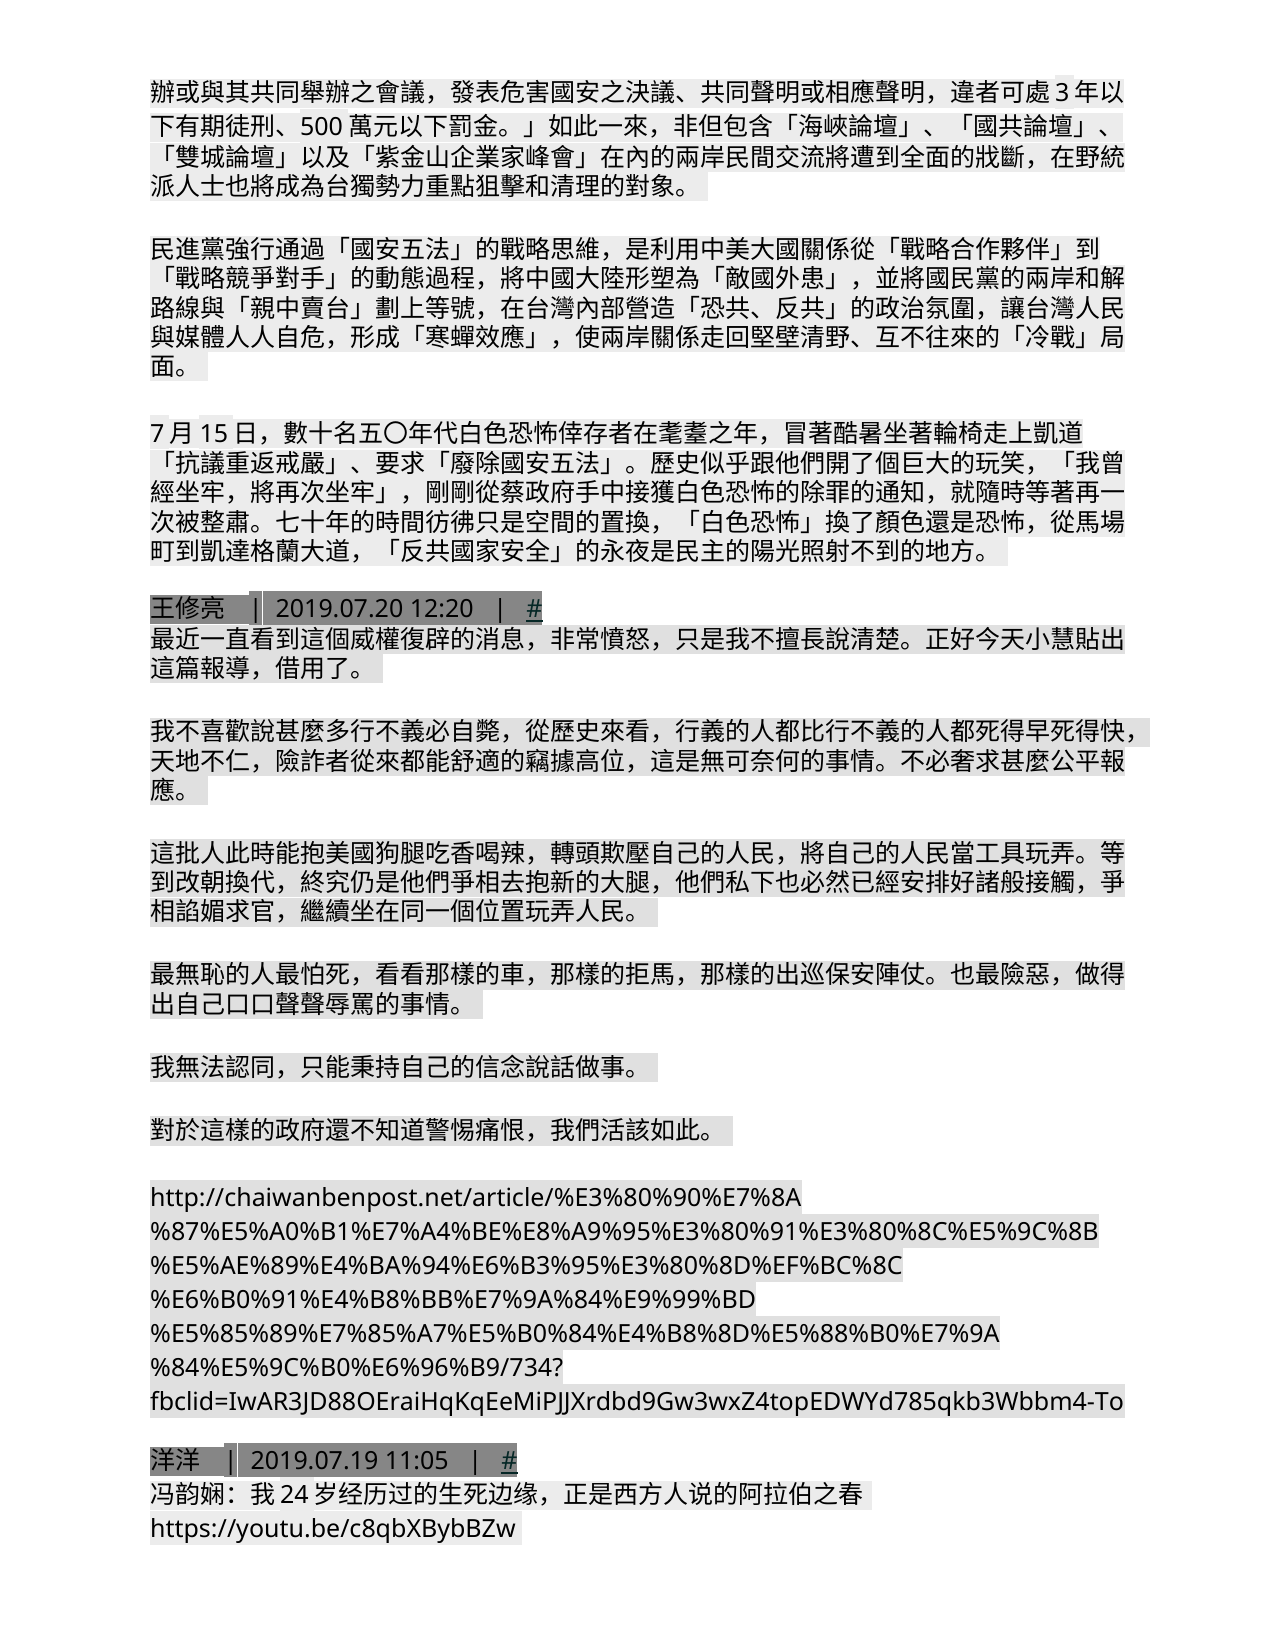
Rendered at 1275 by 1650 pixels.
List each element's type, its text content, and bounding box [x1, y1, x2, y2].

text 最近一直看到這個威權復辟的消息，非常憤怒，只是我不擅長說清楚。正好今天小慧貼出這篇報導，借用了。 我不喜歡說甚麼多行不義必自斃，從歷史來看，行義的人都比行不義的人都死得早死得快，天地不仁，險詐者從來都能舒適的竊據高位，這是無可奈何的事情。不必奢求甚麼公平報應。 這批人此時能抱美國狗腿吃香喝辣，轉頭欺壓自己的人民，將自己的人民當工具玩弄。等到改朝換代，終究仍是他們爭相去抱新的大腿，他們私下也必然已經安排好諸般接觸，爭相諂媚求官，繼續坐在同一個位置玩弄人民。 最無恥的人最怕死，看看那樣的車，那樣的拒馬，那樣的出巡保安陣仗。也最險惡，做得出自己口口聲聲辱罵的事情。 我無法認同，只能秉持自己的信念說話做事。 對於這樣的政府還不知道警惕痛恨，我們活該如此。 http://chaiwanbenpost.net/article/%E3%80%90%E7%8A%87%E5%A0%B1%E7%A4%BE%E8%A9%95%E3%80%91%E3%80%8C%E5%9C%8B%E5%AE%89%E4%BA%94%E6%B3%95%E3%80%8D%EF%BC%8C%E6%B0%91%E4%B8%BB%E7%9A%84%E9%99%BD%E5%85%89%E7%85%A7%E5%B0%84%E4%B8%8D%E5%88%B0%E7%9A%84%E5%9C%B0%E6%96%B9/734?fbclid=IwAR3JD88OEraiHqKqEeMiPJJXrdbd9Gw3wxZ4topEDWYd785qkb3Wbbm4-To [150, 625, 1125, 1418]
text 王修亮 | 2019.07.20 12:20 | # [150, 591, 1125, 625]
text 修亮姐引的是犇報的社評，我縮網址與轉貼內文如下： https://bit.ly/2JFgVWK ---- 【犇報社評】「國安五法」，民主的陽光照射不到的地方 By / 2019-07-16 12:17:25 / 犇報社評 摘要：民進黨強行通過「國安五法」的戰略思維，是利用中美大國關係從「戰略合作夥伴」到「戰略競爭對手」的動態過程，將中國大陸形塑為「敵國外患」，並將國民黨的兩岸和解路線與「親中賣台」劃上等號，在台灣內部營造「恐共、反共」的政治氛圍，讓台灣人民與媒體人人自危，形成「寒蟬效應」，使兩岸關係走回堅壁清野、互不往來的「冷戰」局面。 7月15日，數十名五〇年代白色恐怖倖存者在耄耋之年，冒著酷暑坐著輪椅走上凱道「抗議重返戒嚴」、要求「廢除國安五法」。歷史似乎跟他們開了個巨大的玩笑，「我曾經坐牢，將再次坐牢」，剛剛從蔡政府手中接獲白色恐怖的除罪的通知，就隨時等著再一次被整肅。七十年的時間彷彿只是空間的置換，「白色恐怖」換了顏色還是恐怖，從馬場町到凱達格蘭大道，「反共國家安全」的永夜是民主的陽光照射不到的地方。 xxx7月15日，台灣政治受難人到白色恐怖紀念碑抗議民進黨政府重返戒嚴，圖為對向總統府的抗議手舉牌。（圖／陳立君） 隨著2020 年二合一選舉的時日逼近，許多在解嚴前參與過，或見證過黨外民主運動和社會改革運動的中生代，心中總有一口沈甸甸的塊壘，吞不下去，也吐不出來。看到解嚴後台灣的民主政治才短短的32年就沈淪若斯，年少時所堅持的價值逐一剝落，剩下的只是黨派利益的競逐，而禁錮人民思想與心靈自由的蛇籠拒馬還在，只不過，解嚴前是用「反共國家安全」將人民圈禁起來，現在是用「反共國家安全」將人民的利益排斥在外。在這個連科學都可以被收買的「相對主義」時代，道理不再依靠真理，而是政治同儕的黨同伐異，只要在立法院掌握多數，「朕即國家、朕即民主、朕即民意…」。 當地時間7月12日，蔡英文過境紐約以「民主轉型的故事」為主旨在哥倫比亞大學誇誇其談台灣的「民主奇蹟」，並將之歸功於「人民的意志，以及對更美好未來的願景」，卻臉不紅氣不喘的要與世界分享她用「國安五法」和「中共代理人法」來恐嚇台灣人民，羅織政敵罪狀的經驗，說是要在「國家安全和言論自由間求取平衡」。她指控「獨裁政府企圖利用民主社會的新聞自由，在我們之間挑撥對立，要讓我們懷疑我們的政治制度，好讓我們對民主失落信心。」並聲稱，當獨裁勢力伸入我們的日常生活，「你開始審查自己的言論和想法，不再和朋友討論時事，因為害怕被竊聽，大部分時間都提心吊膽的前瞻後顧，根本無法好好面對未來。」 她似乎忘記了自己才是執政者，掌控著實行「國家暴力」所有的權力和工具，台灣人民只能用輿論和選票來「監督妳」，無法用竊聽和審訊來「監控妳」。讓人民對民主制度失去信心的是用「民主、法治」的程序全面壓制反對黨，清理政治上的異議人士，逐步侵蝕人民思想與言論自由的獨裁，絕不會是新聞自由。無怪乎，就連向來形象溫吞的馬英九，都罕見地以極其嚴厲的口吻指出：「蔡政府以『國家安全』為名，強行通過修正『國安五法』，加重刑責超過戒嚴時期，以政治操作箝制言論自由與人權，還加碼下會期要完成所謂中共代理人的修法，難道思想犯又要在台灣借屍還魂，這種麥卡錫主義復辟的綠色恐怖令人毛骨悚然。」這正是今天發生在台灣的故事，為了捍衛「民主」，我們正在限縮人民思想與言論自由，連網路的虛擬空間都不放過。 近日來，民進黨當局不顧輿論的反對，強行通過「國安法」及「刑法外患罪」的修正案，以司法作為工具來遂行阻絕兩岸正常交流、交往的政治目的，讓台灣人民再度壟罩在白色恐怖的陰影之下。所謂「國安五法」包括今年5月7日三讀的「刑法部分條文修正案」及「國家機密保護法部分條文修正案」、5月31日三讀的「兩岸條例增訂第五條之三修正案」、6月19日三讀的「國家安全」法部分條文修正案」，以及7月4日通過的「兩岸條例部分條文修正案」。 xxx林燿呈代表台灣地區政治受難人互助會宣讀抗議聲明。（圖／史學敏） 「國家機密保護法」修法，除了規定退離職涉密人員須至少管制出境三年、最多可延至六年外，也明定若洩密予中國等敵國，將可處三年以上、十年以下有期徒刑，洩漏絕對機密可加重二分之一，在戰時洩密更可處以死刑；「國家安全法」修法，將網路空間納入「國安範疇」，國安機關得以查處網路攻擊案件，也大幅提高「為敵發展組織罪」刑責，明定為中共發展組織者可處七年以上有期徒刑、一億元以下罰金，軍公教人員涉入「共諜」案，將喪失月退俸請領權利，已支領者也應追繳；「兩岸條例」修法，明定政務副首長或少將以上人員退休後，不可參與中國相關政治活動，有妨害國家尊嚴行為者最重可剝奪月退俸、領一次退者最高處一千萬元罰鍰。此前，還通過增訂第五條之三條文，明定兩岸簽署政治協議時，必須在協商前及簽署後交由國會「雙審議」，且最後必須經「全國性公民投票」通過才可生效，大幅提高雙方談判門檻。 特別是，將「刑法外患罪章」全部適用於大陸、香港與澳門地區，更是公然地推行「漸進式法理台獨」。依據此法104條規定「通謀外國或其派遣之人，意圖使中華民國領域屬於該國或他國者，處死刑或無期徒刑。預備或陰謀犯第一項之罪者，處三年以上十年以下有期徒刑。」如此一來，非但「中華民國憲法」與「兩岸人民關係條例」所定義的，屬於一個主權國家內部的「大陸地區」，從此成為「敵國外患」，台灣民間組織或政黨人士意圖推動一國兩制方案的民主協商，或者僅僅是主張「台灣是中國的一部分」、公開支持兩岸和平統一，就可能面臨「外患罪」的處罰。這是嚴重侵犯人民的政治主張及言論思想自由，「反共國家安全」成為民進黨兩岸政策失能最後的遮羞布。 更有甚者，民進黨擬於立法院下個會期修訂兩岸人民關係條例，通過匪夷所思的「中共代理人法」。據報導，此法預定規範「禁止台灣人民、法人、團體或其他機構為中共黨政軍機關（構）、相關團體或其派遣人之代理人，危害國家安全或社會安定。禁止與中共黨或其代理人從事危害國安之政治宣傳，或接受其指示或委託而為之；以及出席或參加其所舉辦或與其共同舉辦之會議，發表危害國安之決議、共同聲明或相應聲明，違者可處3年以下有期徒刑、500萬元以下罰金。」如此一來，非但包含「海峽論壇」、「國共論壇」、「雙城論壇」以及「紫金山企業家峰會」在內的兩岸民間交流將遭到全面的戕斷，在野統派人士也將成為台獨勢力重點狙擊和清理的對象。 民進黨強行通過「國安五法」的戰略思維，是利用中美大國關係從「戰略合作夥伴」到「戰略競爭對手」的動態過程，將中國大陸形塑為「敵國外患」，並將國民黨的兩岸和解路線與「親中賣台」劃上等號，在台灣內部營造「恐共、反共」的政治氛圍，讓台灣人民與媒體人人自危，形成「寒蟬效應」，使兩岸關係走回堅壁清野、互不往來的「冷戰」局面。 7月15日，數十名五〇年代白色恐怖倖存者在耄耋之年，冒著酷暑坐著輪椅走上凱道「抗議重返戒嚴」、要求「廢除國安五法」。歷史似乎跟他們開了個巨大的玩笑，「我曾經坐牢，將再次坐牢」，剛剛從蔡政府手中接獲白色恐怖的除罪的通知，就隨時等著再一次被整肅。七十年的時間彷彿只是空間的置換，「白色恐怖」換了顏色還是恐怖，從馬場町到凱達格蘭大道，「反共國家安全」的永夜是民主的陽光照射不到的地方。 [150, 75, 1125, 566]
text 冯韵娴：我24岁经历过的生死边缘，正是西方人说的阿拉伯之春 https://youtu.be/c8qbXBybBZw [150, 1477, 1125, 1545]
text 洋洋 | 2019.07.19 11:05 | # [150, 1443, 1125, 1477]
